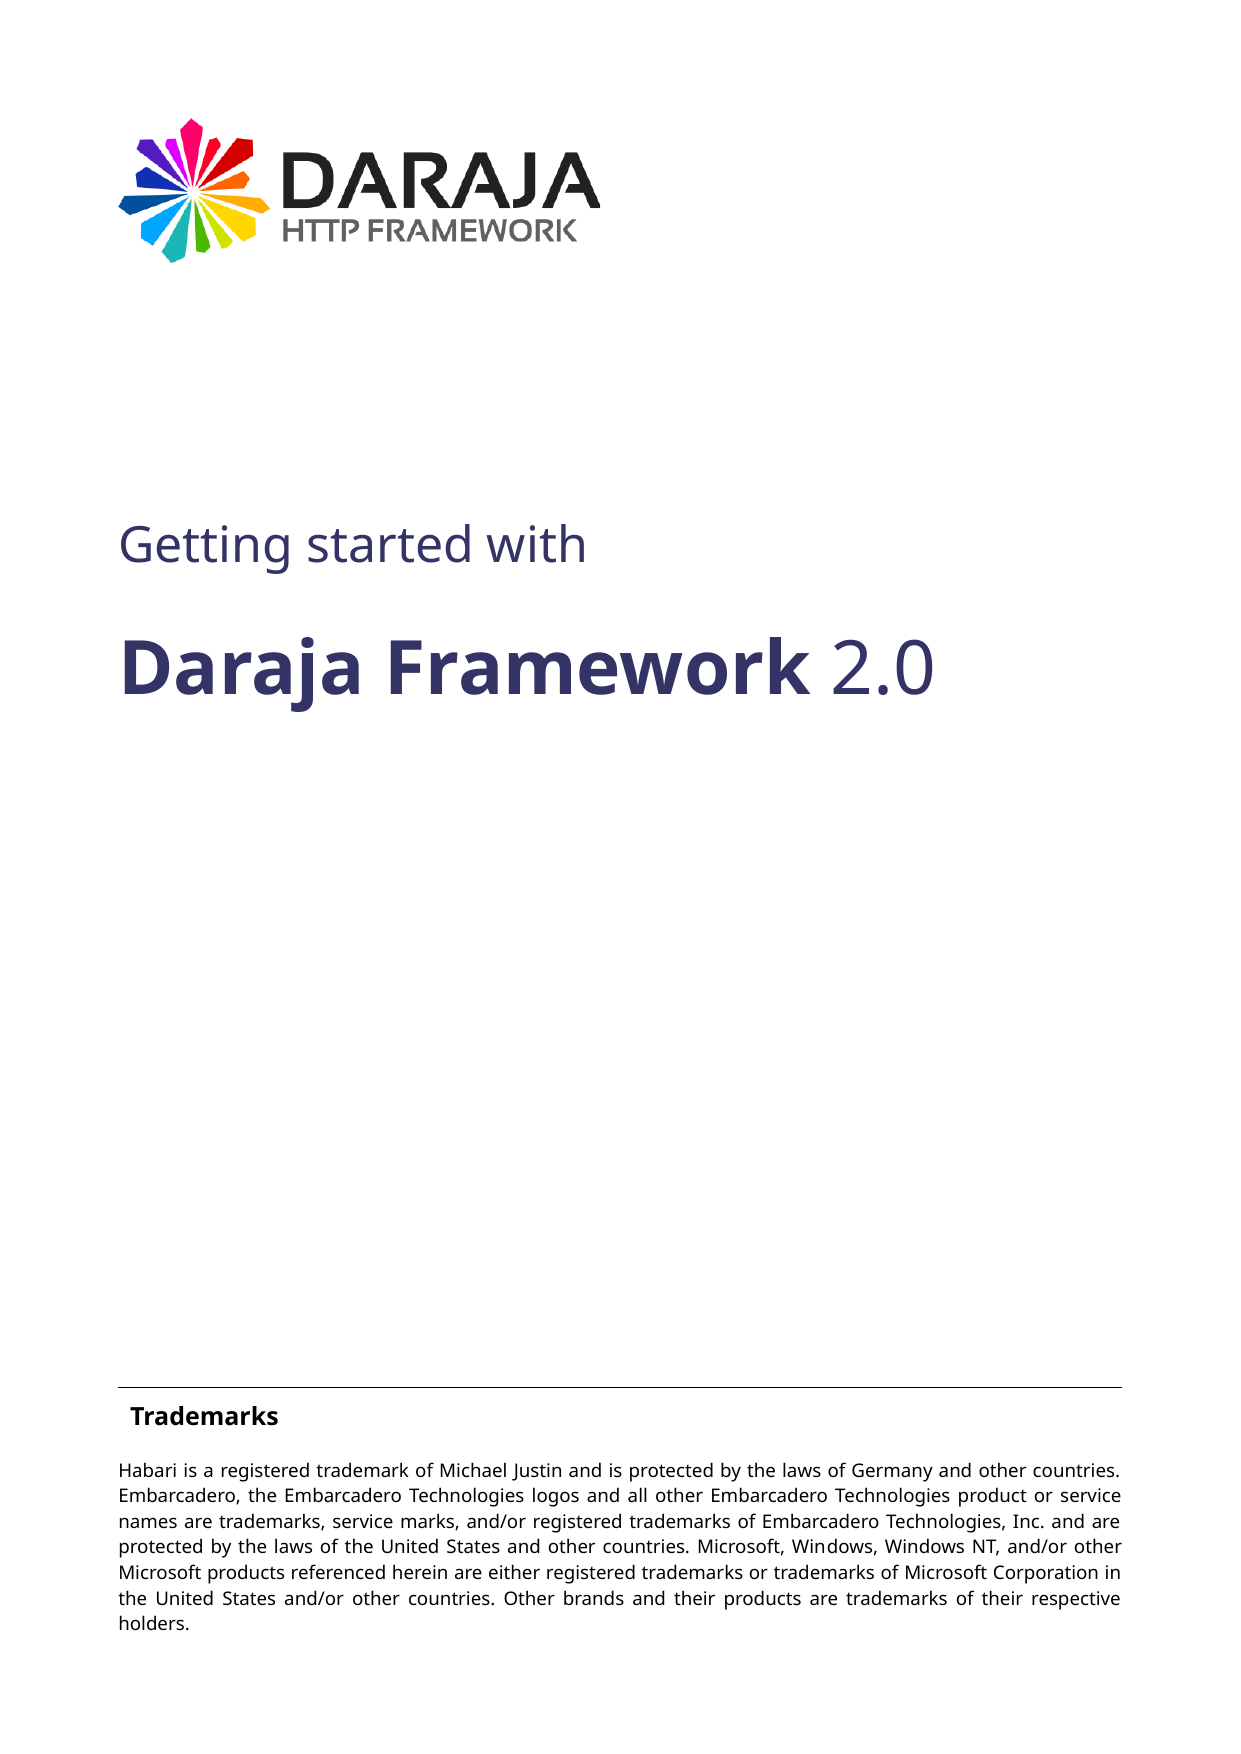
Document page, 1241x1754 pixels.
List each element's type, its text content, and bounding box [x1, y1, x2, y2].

title Daraja Framework 2.0 [118, 614, 1122, 716]
picture [118, 118, 600, 263]
title Getting started with [118, 509, 1122, 577]
